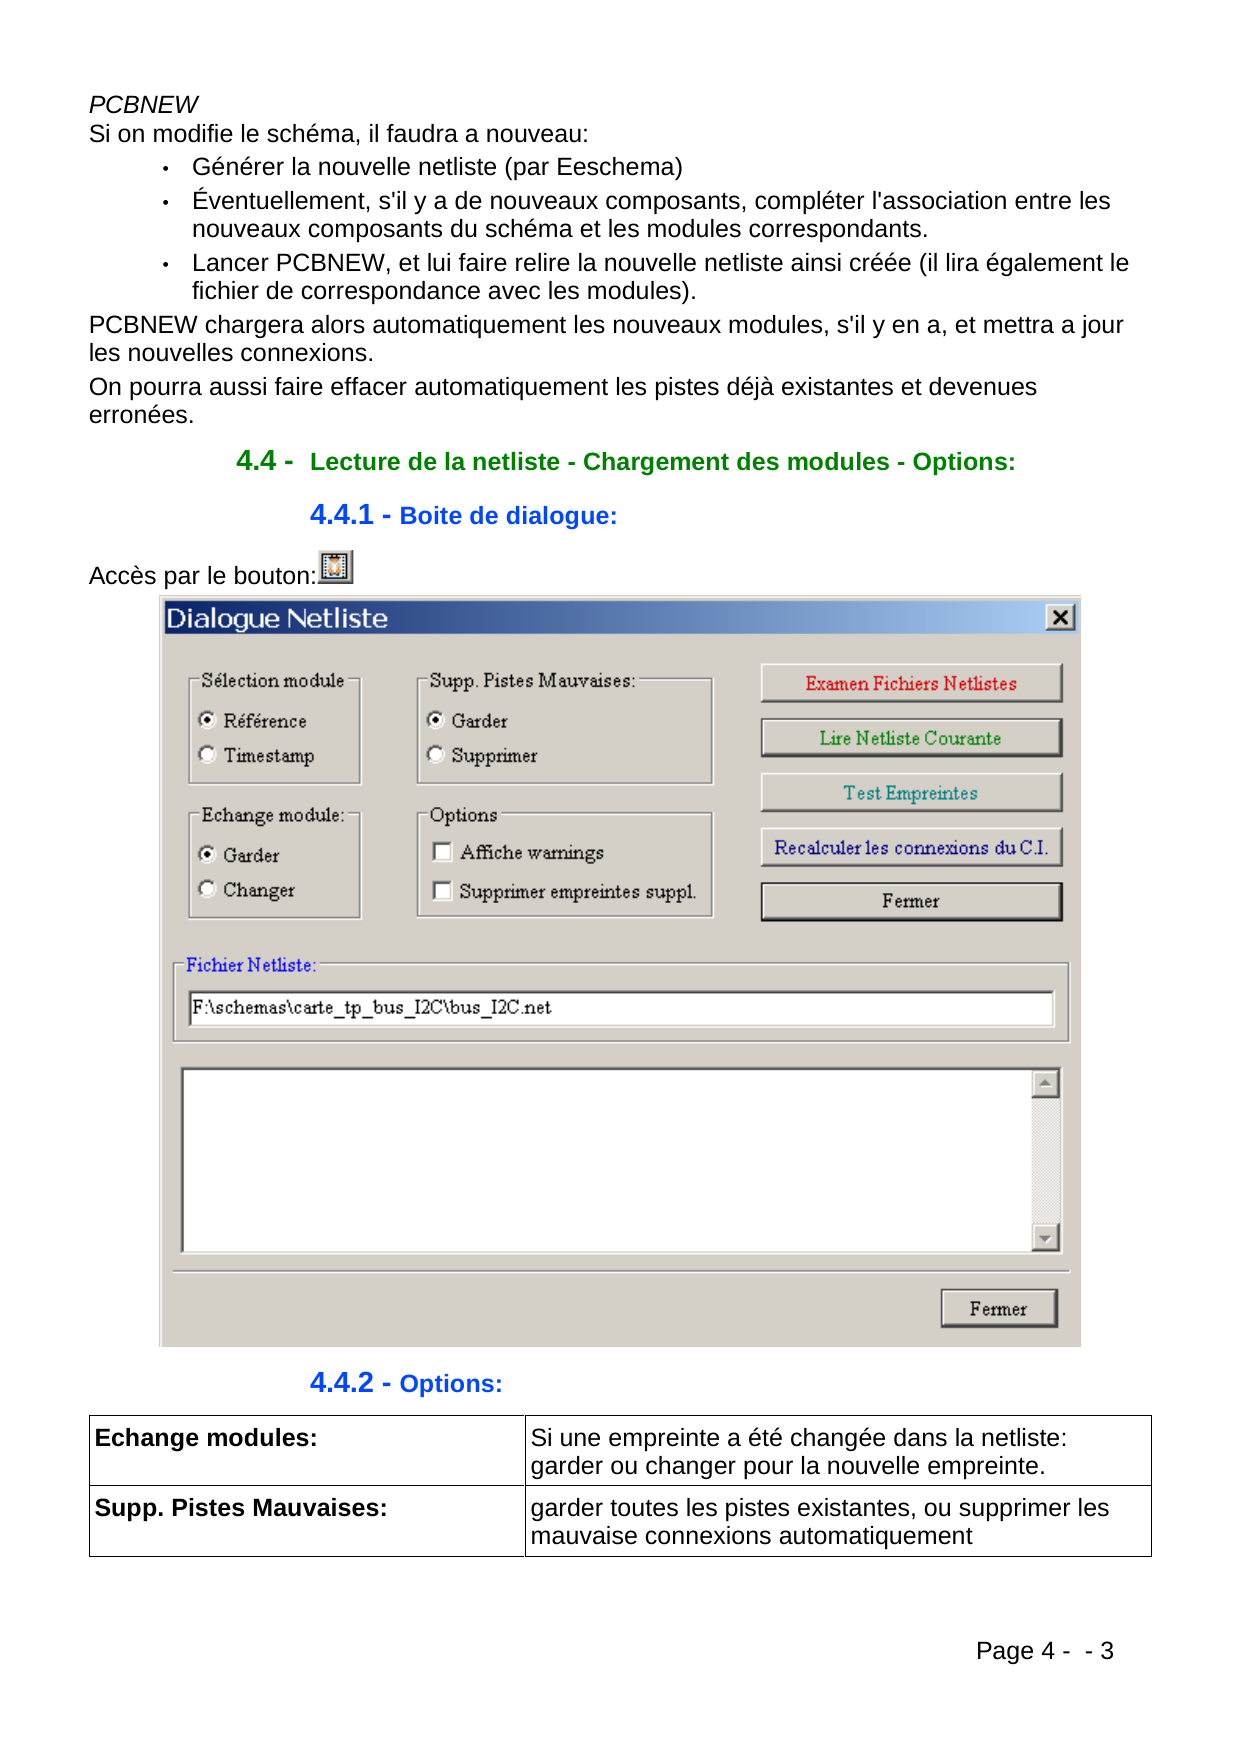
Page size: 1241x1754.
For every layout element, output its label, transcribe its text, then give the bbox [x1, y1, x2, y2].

text Accès par le bouton: [88, 550, 1152, 589]
list Générer la nouvelle netliste (par Eeschema) [162, 153, 1152, 181]
text PCBNEW chargera alors automatiquement les nouveaux modules, s'il y en a, et mettra a jour les nouvelles connexions. [88, 311, 1152, 367]
subtitle Options: [236, 1366, 1152, 1399]
table_header Si une empreinte a été changée dans la netliste: garder ou changer pour la nouvelle empreinte. [526, 1416, 1151, 1485]
subtitle Lecture de la netliste - Chargement des modules - Options: [162, 443, 1152, 476]
table_cell garder toutes les pistes existantes, ou supprimer les mauvaise connexions automatiquement [526, 1486, 1151, 1556]
table_cell Supp. Pistes Mauvaises: [90, 1486, 524, 1556]
picture [159, 595, 1082, 1347]
text On pourra aussi faire effacer automatiquement les pistes déjà existantes et devenues erronées. [88, 373, 1152, 429]
text Si on modifie le schéma, il faudra a nouveau: [88, 119, 1152, 147]
picture [317, 550, 354, 584]
table_header Echange modules: [90, 1416, 524, 1485]
list Éventuellement, s'il y a de nouveaux composants, compléter l'association entre les nouveaux composants du schéma et les modules correspondants. [162, 187, 1152, 243]
subtitle Boite de dialogue: [236, 498, 1152, 531]
list Lancer PCBNEW, et lui faire relire la nouvelle netliste ainsi créée (il lira également le fichier de correspondance avec les modules). [162, 249, 1152, 305]
